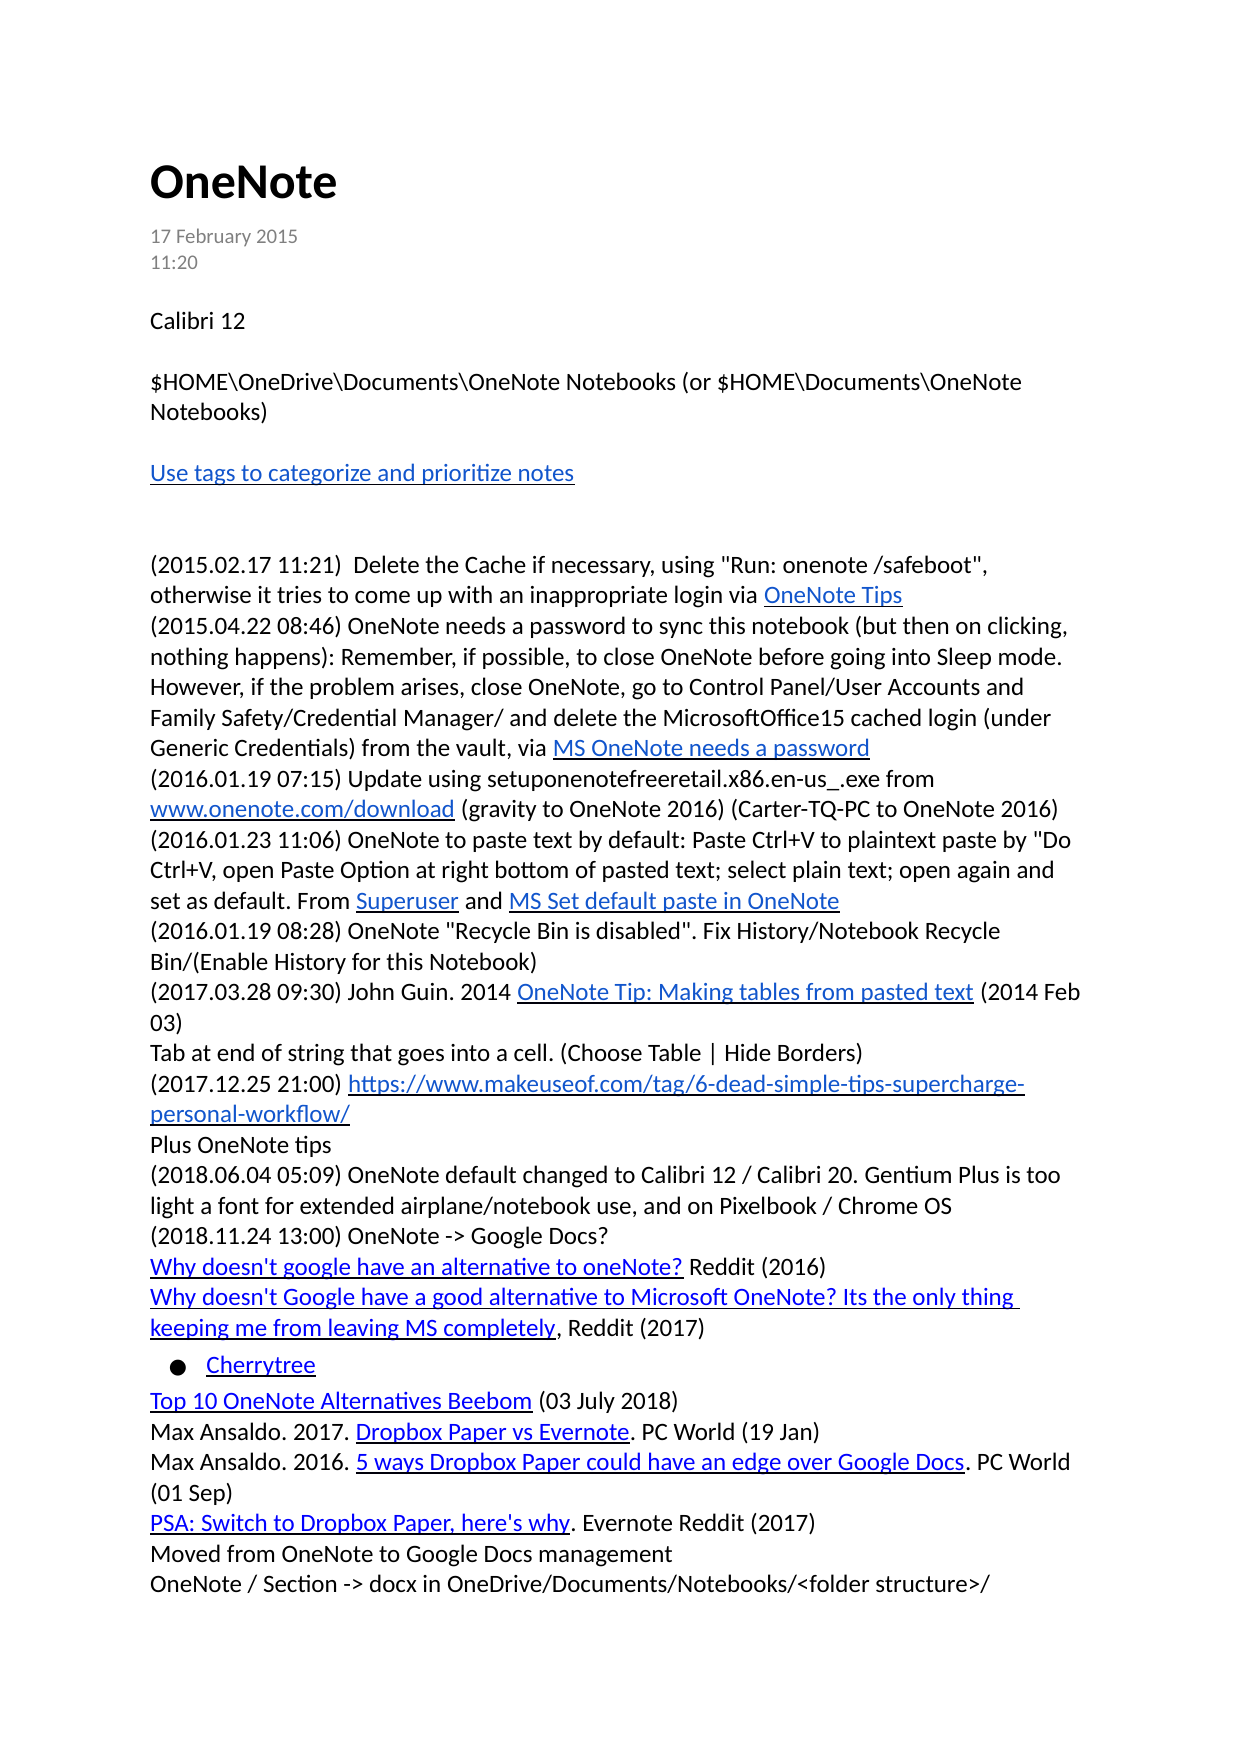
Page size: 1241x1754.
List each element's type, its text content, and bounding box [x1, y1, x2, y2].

text (2017.03.28 09:30) John Guin. 2014 OneNote Tip: Making tables from pasted text (2014 Feb 03) [150, 976, 1090, 1037]
text Use tags to categorize and prioritize notes [150, 457, 1090, 488]
text OneNote / Section -> docx in OneDrive/Documents/Notebooks/<folder structure>/ [150, 1568, 1090, 1599]
text (2016.01.19 07:15) Update using setuponenotefreeretail.x86.en-us_.exe from www.onenote.com/download (gravity to OneNote 2016) (Carter-TQ-PC to OneNote 2016) [150, 763, 1090, 824]
text Why doesn't google have an alternative to oneNote? Reddit (2016) [150, 1251, 1090, 1282]
text (2018.06.04 05:09) OneNote default changed to Calibri 12 / Calibri 20. Gentium Plus is too light a font for extended airplane/notebook use, and on Pixelbook / Chrome OS [150, 1159, 1090, 1221]
text (2016.01.23 11:06) OneNote to paste text by default: Paste Ctrl+V to plaintext paste by "Do Ctrl+V, open Paste Option at right bottom of pasted text; select plain text; open again and set as default. From Superuser and MS Set default paste in OneNote [150, 824, 1090, 915]
text Plus OneNote tips [150, 1129, 1090, 1159]
text (2018.11.24 13:00) OneNote -> Google Docs? [150, 1221, 1090, 1251]
text Max Ansaldo. 2016. 5 ways Dropbox Paper could have an edge over Google Docs. PC World (01 Sep) [150, 1446, 1090, 1507]
list Cherrytree [169, 1343, 1090, 1385]
text 17 February 2015 [150, 223, 1090, 249]
text $HOME\OneDrive\Documents\OneNote Notebooks (or $HOME\Documents\OneNote Notebooks) [150, 366, 1090, 427]
text Max Ansaldo. 2017. Dropbox Paper vs Evernote. PC World (19 Jan) [150, 1416, 1090, 1446]
text Why doesn't Google have a good alternative to Microsoft OneNote? Its the only thing keeping me from leaving MS completely, Reddit (2017) [150, 1282, 1090, 1343]
text (2017.12.25 21:00) https://www.makeuseof.com/tag/6-dead-simple-tips-supercharge-personal-workflow/ [150, 1068, 1090, 1129]
text 11:20 [150, 249, 1090, 274]
text PSA: Switch to Dropbox Paper, here's why. Evernote Reddit (2017) [150, 1507, 1090, 1538]
text (2015.02.17 11:21) Delete the Cache if necessary, using "Run: onenote /safeboot", otherwise it tries to come up with an inappropriate login via OneNote Tips [150, 549, 1090, 610]
text Top 10 OneNote Alternatives Beebom (03 July 2018) [150, 1385, 1090, 1416]
text (2015.04.22 08:46) OneNote needs a password to sync this notebook (but then on clicking, nothing happens): Remember, if possible, to close OneNote before going into Sleep mode. However, if the problem arises, close OneNote, go to Control Panel/User Accounts and Family Safety/Credential Manager/ and delete the MicrosoftOffice15 cached login (under Generic Credentials) from the vault, via MS OneNote needs a password [150, 610, 1090, 763]
text (2016.01.19 08:28) OneNote "Recycle Bin is disabled". Fix History/Notebook Recycle Bin/(Enable History for this Notebook) [150, 915, 1090, 976]
text Tab at end of string that goes into a cell. (Choose Table | Hide Borders) [150, 1037, 1090, 1068]
text Moved from OneNote to Google Docs management [150, 1538, 1090, 1568]
text Calibri 12 [150, 305, 1090, 335]
subtitle OneNote [150, 150, 1090, 211]
